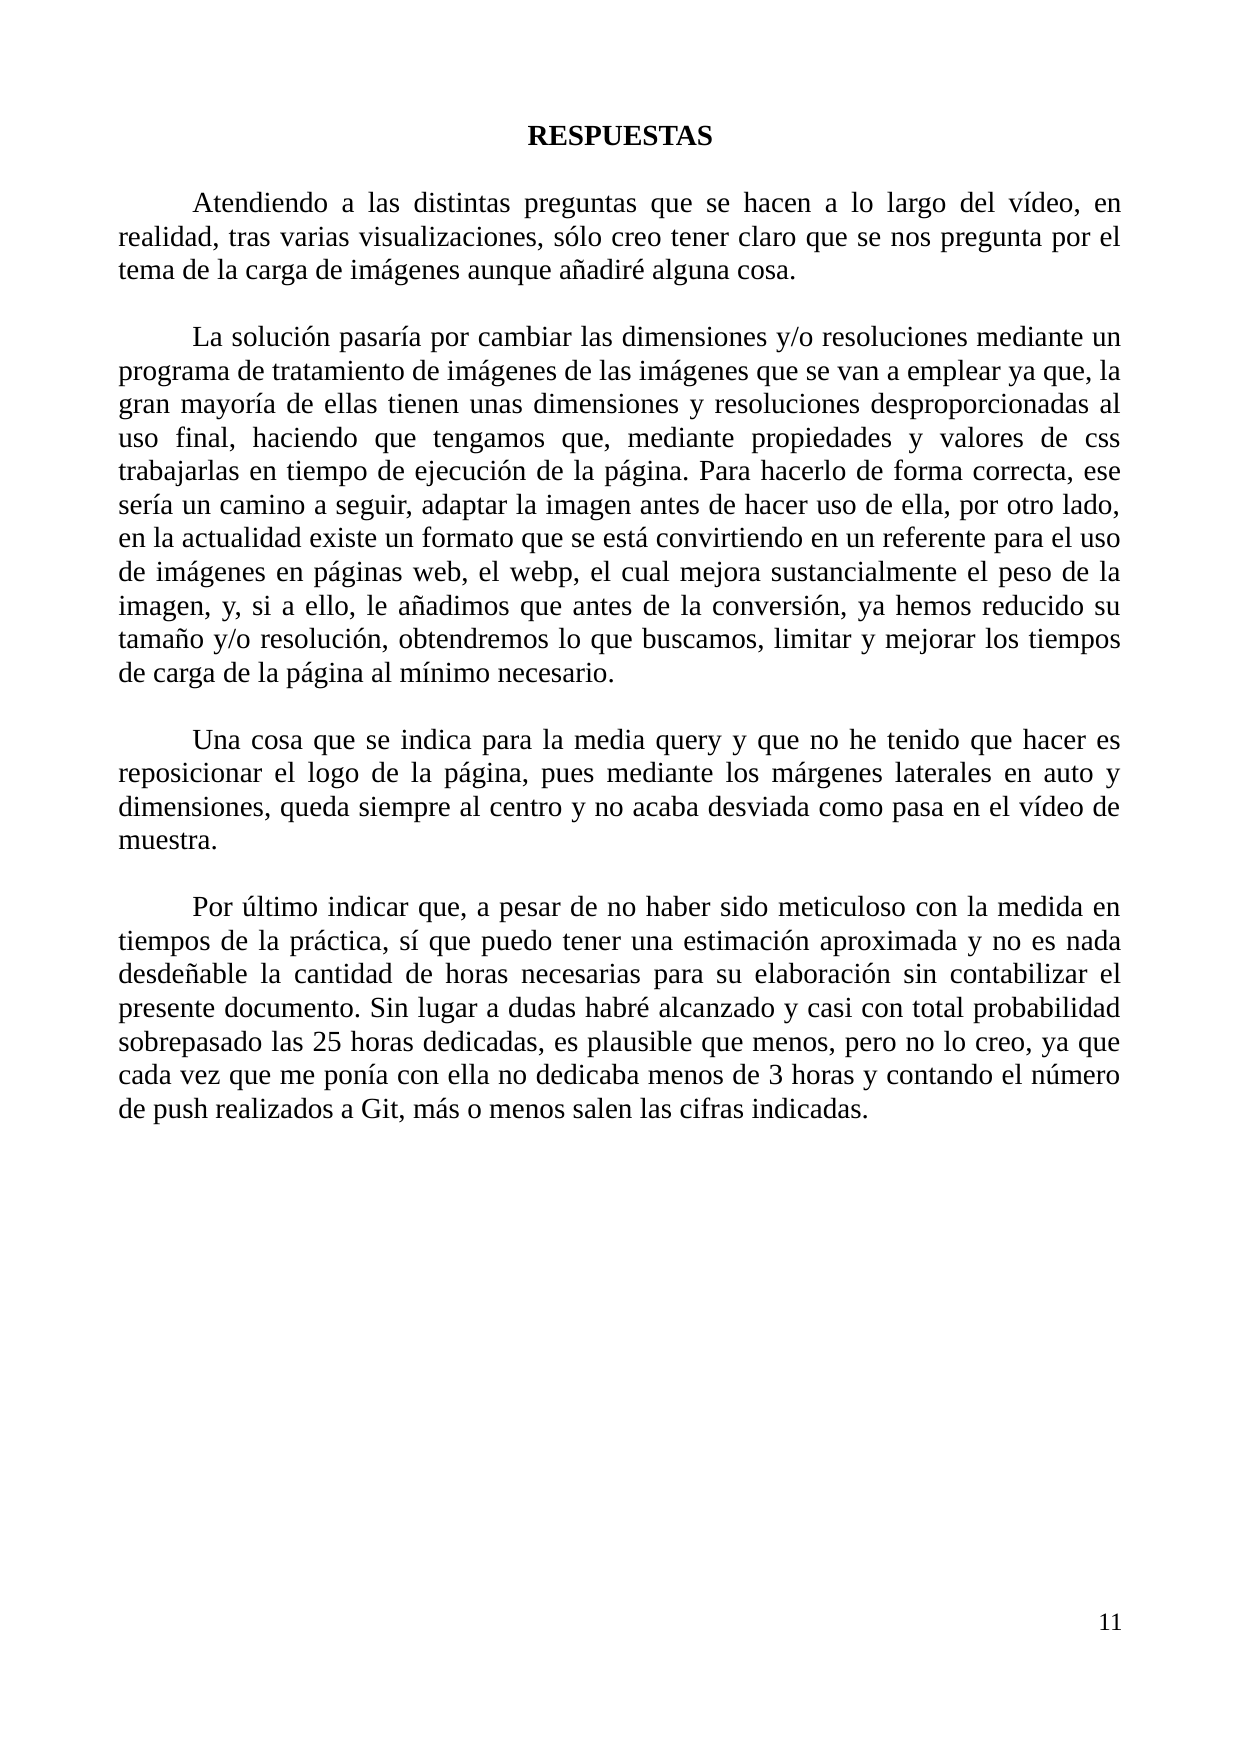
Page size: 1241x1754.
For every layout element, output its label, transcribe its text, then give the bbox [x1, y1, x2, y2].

text Atendiendo a las distintas preguntas que se hacen a lo largo del vídeo, en realidad, tras varias visualizaciones, sólo creo tener claro que se nos pregunta por el tema de la carga de imágenes aunque añadiré alguna cosa. [118, 185, 1122, 286]
text Una cosa que se indica para la media query y que no he tenido que hacer es reposicionar el logo de la página, pues mediante los márgenes laterales en auto y dimensiones, queda siempre al centro y no acaba desviada como pasa en el vídeo de muestra. [118, 722, 1122, 856]
text RESPUESTAS [118, 118, 1122, 152]
text La solución pasaría por cambiar las dimensiones y/o resoluciones mediante un programa de tratamiento de imágenes de las imágenes que se van a emplear ya que, la gran mayoría de ellas tienen unas dimensiones y resoluciones desproporcionadas al uso final, haciendo que tengamos que, mediante propiedades y valores de css trabajarlas en tiempo de ejecución de la página. Para hacerlo de forma correcta, ese sería un camino a seguir, adaptar la imagen antes de hacer uso de ella, por otro lado, en la actualidad existe un formato que se está convirtiendo en un referente para el uso de imágenes en páginas web, el webp, el cual mejora sustancialmente el peso de la imagen, y, si a ello, le añadimos que antes de la conversión, ya hemos reducido su tamaño y/o resolución, obtendremos lo que buscamos, limitar y mejorar los tiempos de carga de la página al mínimo necesario. [118, 319, 1122, 688]
text Por último indicar que, a pesar de no haber sido meticuloso con la medida en tiempos de la práctica, sí que puedo tener una estimación aproximada y no es nada desdeñable la cantidad de horas necesarias para su elaboración sin contabilizar el presente documento. Sin lugar a dudas habré alcanzado y casi con total probabilidad sobrepasado las 25 horas dedicadas, es plausible que menos, pero no lo creo, ya que cada vez que me ponía con ella no dedicaba menos de 3 horas y contando el número de push realizados a Git, más o menos salen las cifras indicadas. [118, 889, 1122, 1124]
